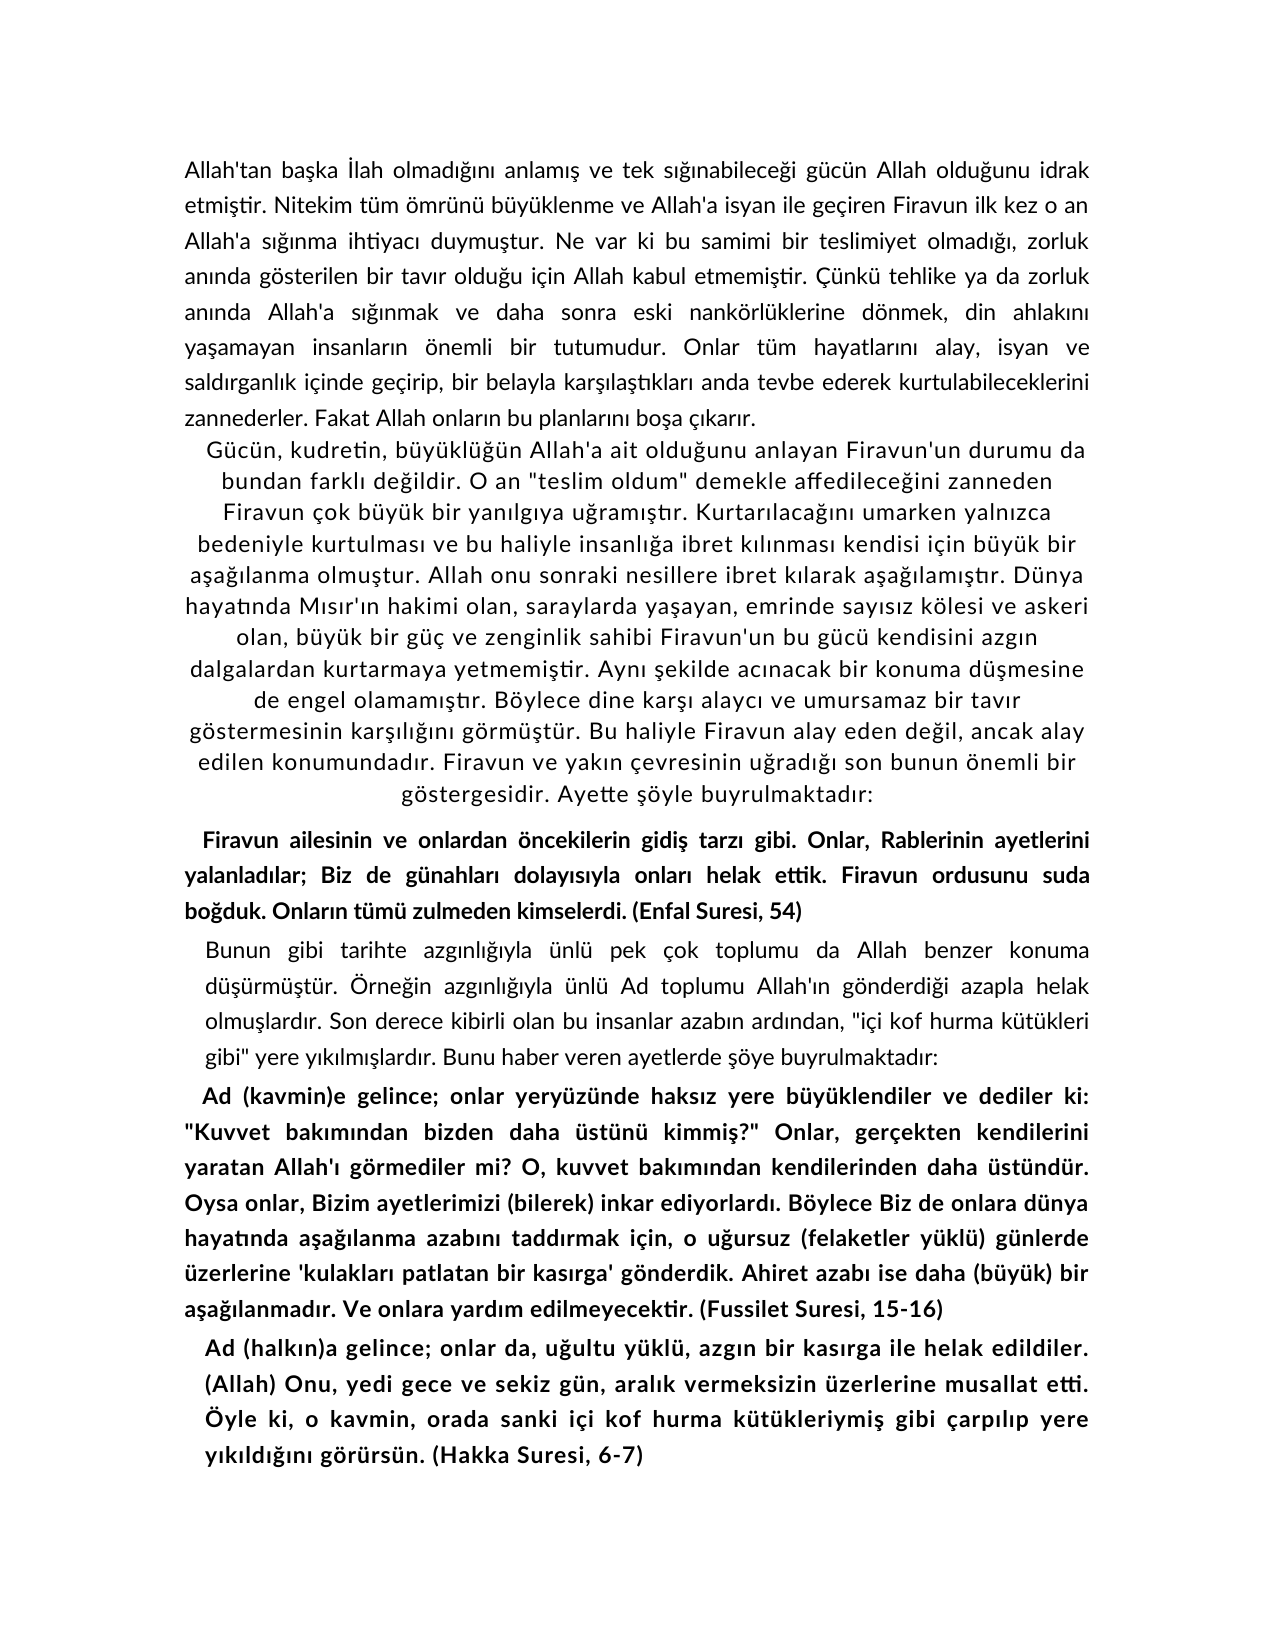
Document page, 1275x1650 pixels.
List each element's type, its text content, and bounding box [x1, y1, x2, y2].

text Firavun ailesinin ve onlardan öncekilerin gidiş tarzı gibi. Onlar, Rablerinin ayetlerini yalanladılar; Biz de günahları dolayısıyla onları helak ettik. Firavun ordusunu suda boğduk. Onların tümü zulmeden kimselerdi. (Enfal Suresi, 54) [184, 820, 1091, 926]
text Ad (kavmin)e gelince; onlar yeryüzünde haksız yere büyüklendiler ve dediler ki: "Kuvvet bakımından bizden daha üstünü kimmiş?" Onlar, gerçekten kendilerini yaratan Allah'ı görmediler mi? O, kuvvet bakımından kendilerinden daha üstündür. Oysa onlar, Bizim ayetlerimizi (bilerek) inkar ediyorlardı. Böylece Biz de onlara dünya hayatında aşağılanma azabını taddırmak için, o uğursuz (felaketler yüklü) günlerde üzerlerine 'kulakları patlatan bir kasırga' gönderdik. Ahiret azabı ise daha (büyük) bir aşağılanmadır. Ve onlara yardım edilmeyecektir. (Fussilet Suresi, 15-16) [184, 1076, 1091, 1324]
text Bunun gibi tarihte azgınlığıyla ünlü pek çok toplumu da Allah benzer konuma düşürmüştür. Örneğin azgınlığıyla ünlü Ad toplumu Allah'ın gönderdiği azapla helak olmuşlardır. Son derece kibirli olan bu insanlar azabın ardından, "içi kof hurma kütükleri gibi" yere yıkılmışlardır. Bunu haber veren ayetlerde şöye buyrulmaktadır: [205, 931, 1091, 1072]
text Ad (halkın)a gelince; onlar da, uğultu yüklü, azgın bir kasırga ile helak edildiler. (Allah) Onu, yedi gece ve sekiz gün, aralık vermeksizin üzerlerine musallat etti. Öyle ki, o kavmin, orada sanki içi kof hurma kütükleriymiş gibi çarpılıp yere yıkıldığını görürsün. (Hakka Suresi, 6-7) [205, 1328, 1091, 1470]
text Allah'tan başka İlah olmadığını anlamış ve tek sığınabileceği gücün Allah olduğunu idrak etmiştir. Nitekim tüm ömrünü büyüklenme ve Allah'a isyan ile geçiren Firavun ilk kez o an Allah'a sığınma ihtiyacı duymuştur. Ne var ki bu samimi bir teslimiyet olmadığı, zorluk anında gösterilen bir tavır olduğu için Allah kabul etmemiştir. Çünkü tehlike ya da zorluk anında Allah'a sığınmak ve daha sonra eski nankörlüklerine dönmek, din ahlakını yaşamayan insanların önemli bir tutumudur. Onlar tüm hayatlarını alay, isyan ve saldırganlık içinde geçirip, bir belayla karşılaştıkları anda tevbe ederek kurtulabileceklerini zannederler. Fakat Allah onların bu planlarını boşa çıkarır. [184, 150, 1091, 433]
text Gücün, kudretin, büyüklüğün Allah'a ait olduğunu anlayan Firavun'un durumu da bundan farklı değildir. O an "teslim oldum" demekle affedileceğini zanneden Firavun çok büyük bir yanılgıya uğramıştır. Kurtarılacağını umarken yalnızca bedeniyle kurtulması ve bu haliyle insanlığa ibret kılınması kendisi için büyük bir aşağılanma olmuştur. Allah onu sonraki nesillere ibret kılarak aşağılamıştır. Dünya hayatında Mısır'ın hakimi olan, saraylarda yaşayan, emrinde sayısız kölesi ve askeri olan, büyük bir güç ve zenginlik sahibi Firavun'un bu gücü kendisini azgın dalgalardan kurtarmaya yetmemiştir. Aynı şekilde acınacak bir konuma düşmesine de engel olamamıştır. Böylece dine karşı alaycı ve umursamaz bir tavır göstermesinin karşılığını görmüştür. Bu haliyle Firavun alay eden değil, ancak alay edilen konumundadır. Firavun ve yakın çevresinin uğradığı son bunun önemli bir göstergesidir. Ayette şöyle buyrulmaktadır: [183, 433, 1092, 808]
